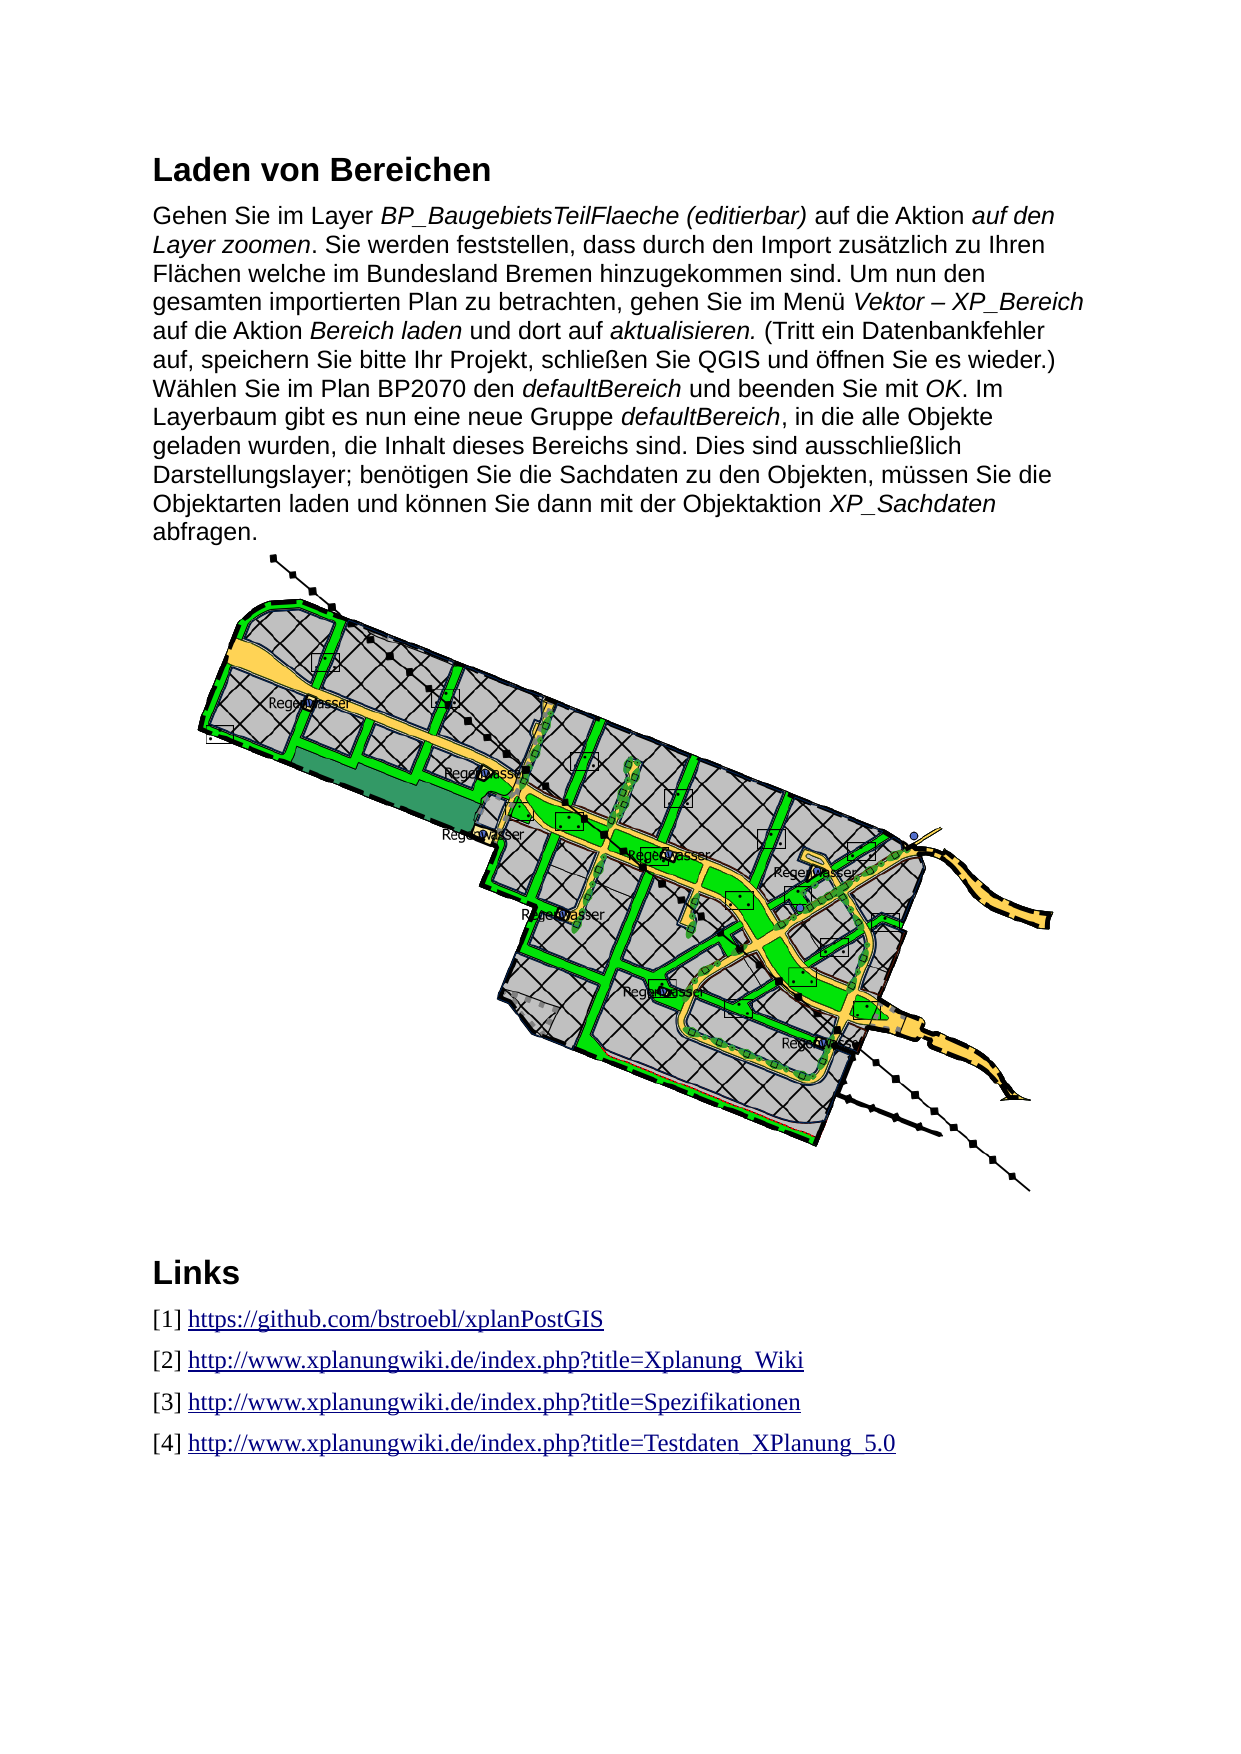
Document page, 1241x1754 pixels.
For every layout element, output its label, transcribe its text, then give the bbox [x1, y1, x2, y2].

text [2] http://www.xplanungwiki.de/index.php?title=Xplanung_Wiki [152, 1345, 1088, 1374]
text [4] http://www.xplanungwiki.de/index.php?title=Testdaten_XPlanung_5.0 [152, 1428, 1088, 1457]
subtitle Laden von Bereichen [152, 150, 1088, 189]
text [1] https://github.com/bstroebl/xplanPostGIS [152, 1304, 1088, 1333]
text [3] http://www.xplanungwiki.de/index.php?title=Spezifikationen [152, 1387, 1088, 1415]
subtitle Links [152, 1253, 1088, 1292]
text Gehen Sie im Layer BP_BaugebietsTeilFlaeche (editierbar) auf die Aktion auf den Layer zoomen. Sie werden feststellen, dass durch den Import zusätzlich zu Ihren Flächen welche im Bundesland Bremen hinzugekommen sind. Um nun den gesamten importierten Plan zu betrachten, gehen Sie im Menü Vektor – XP_Bereich auf die Aktion Bereich laden und dort auf aktualisieren. (Tritt ein Datenbankfehler auf, speichern Sie bitte Ihr Projekt, schließen Sie QGIS und öffnen Sie es wieder.) Wählen Sie im Plan BP2070 den defaultBereich und beenden Sie mit OK. Im Layerbaum gibt es nun eine neue Gruppe defaultBereich, in die alle Objekte geladen wurden, die Inhalt dieses Bereichs sind. Dies sind ausschließlich Darstellungslayer; benötigen Sie die Sachdaten zu den Objekten, müssen Sie die Objektarten laden und können Sie dann mit der Objektaktion XP_Sachdaten abfragen. [152, 201, 1088, 546]
picture [184, 551, 1057, 1200]
